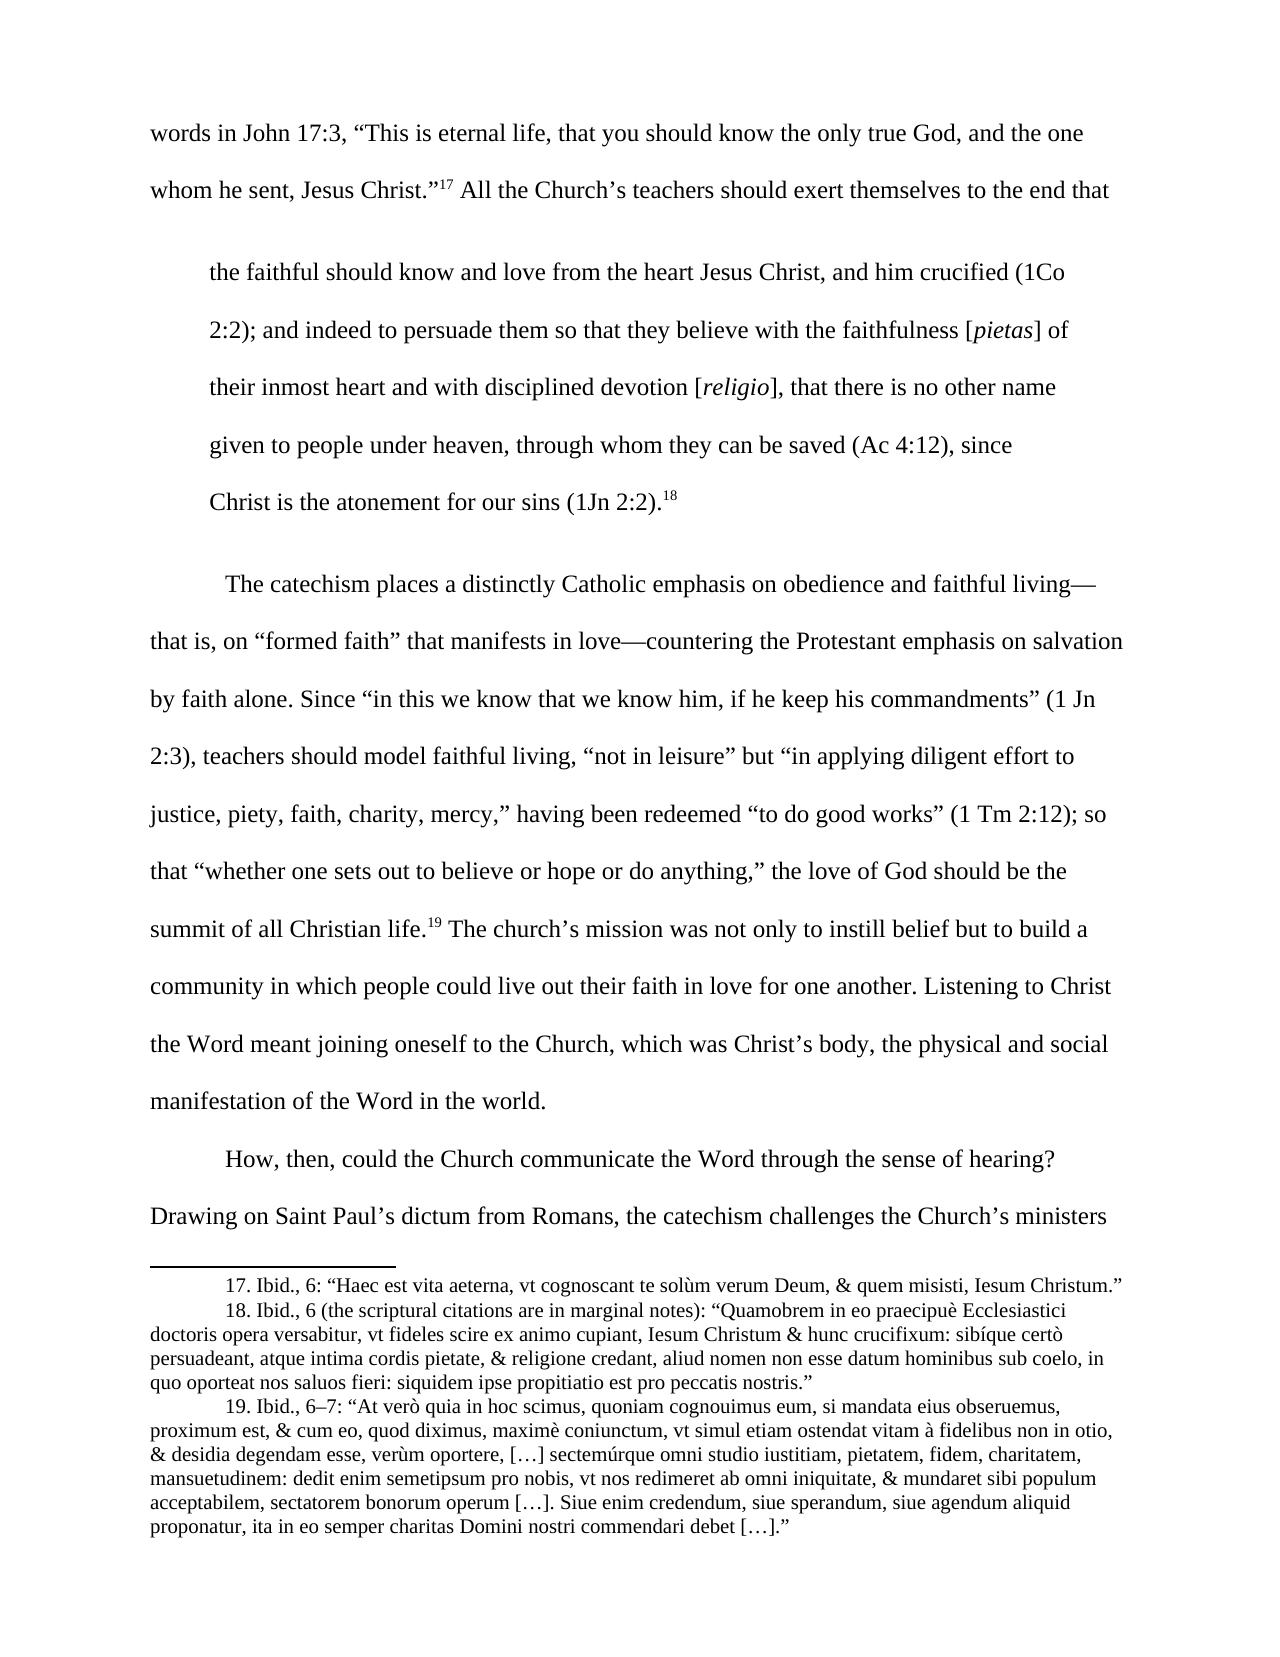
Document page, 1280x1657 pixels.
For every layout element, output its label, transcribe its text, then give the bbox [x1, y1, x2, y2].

text How, then, could the Church communicate the Word through the sense of hearing? Drawing on Saint Paul’s dictum from Romans, the catechism challenges the Church’s ministers [150, 1144, 1130, 1230]
text Ibid., 6–7: “At verò quia in hoc scimus, quoniam cognouimus eum, si mandata eius obseruemus, proximum est, & cum eo, quod diximus, maximè coniunctum, vt simul etiam ostendat vitam à fidelibus non in otio, & desidia degendam esse, verùm oportere, […] sectemúrque omni studio iustitiam, pietatem, fidem, charitatem, mansuetudinem: dedit enim semetipsum pro nobis, vt nos redimeret ab omni iniquitate, & mundaret sibi populum acceptabilem, sectatorem bonorum operum […]. Siue enim credendum, siue sperandum, siue agendum aliquid proponatur, ita in eo semper charitas Domini nostri commendari debet […].” [150, 1394, 1130, 1538]
text words in John 17:3, “This is eternal life, that you should know the only true God, and the one whom he sent, Jesus Christ.” All the Church’s teachers should exert themselves to the end that [150, 118, 1130, 204]
text Ibid., 6 (the scriptural citations are in marginal notes): “Quamobrem in eo praecipuè Ecclesiastici doctoris opera versabitur, vt fideles scire ex animo cupiant, Iesum Christum & hunc crucifixum: sibíque certò persuadeant, atque intima cordis pietate, & religione credant, aliud nomen non esse datum hominibus sub coelo, in quo oporteat nos saluos fieri: siquidem ipse propitiatio est pro peccatis nostris.” [150, 1297, 1130, 1394]
text Ibid., 6: “Haec est vita aeterna, vt cognoscant te solùm verum Deum, & quem misisti, Iesum Christum.” [150, 1273, 1130, 1297]
text The catechism places a distinctly Catholic emphasis on obedience and faithful living—that is, on “formed faith” that manifests in love—countering the Protestant emphasis on salvation by faith alone. Since “in this we know that we know him, if he keep his commandments” (1 Jn 2:3), teachers should model faithful living, “not in leisure” but “in applying diligent effort to justice, piety, faith, charity, mercy,” having been redeemed “to do good works” (1 Tm 2:12); so that “whether one sets out to believe or hope or do anything,” the love of God should be the summit of all Christian life. The church’s mission was not only to instill belief but to build a community in which people could live out their faith in love for one another. Listening to Christ the Word meant joining oneself to the Church, which was Christ’s body, the physical and social manifestation of the Word in the world. [150, 569, 1130, 1115]
text the faithful should know and love from the heart Jesus Christ, and him crucified (1Co 2:2); and indeed to persuade them so that they believe with the faithfulness [pietas] of their inmost heart and with disciplined devotion [religio], that there is no other name given to people under heaven, through whom they can be saved (Ac 4:12), since Christ is the atonement for our sins (1Jn 2:2). [209, 257, 1071, 516]
